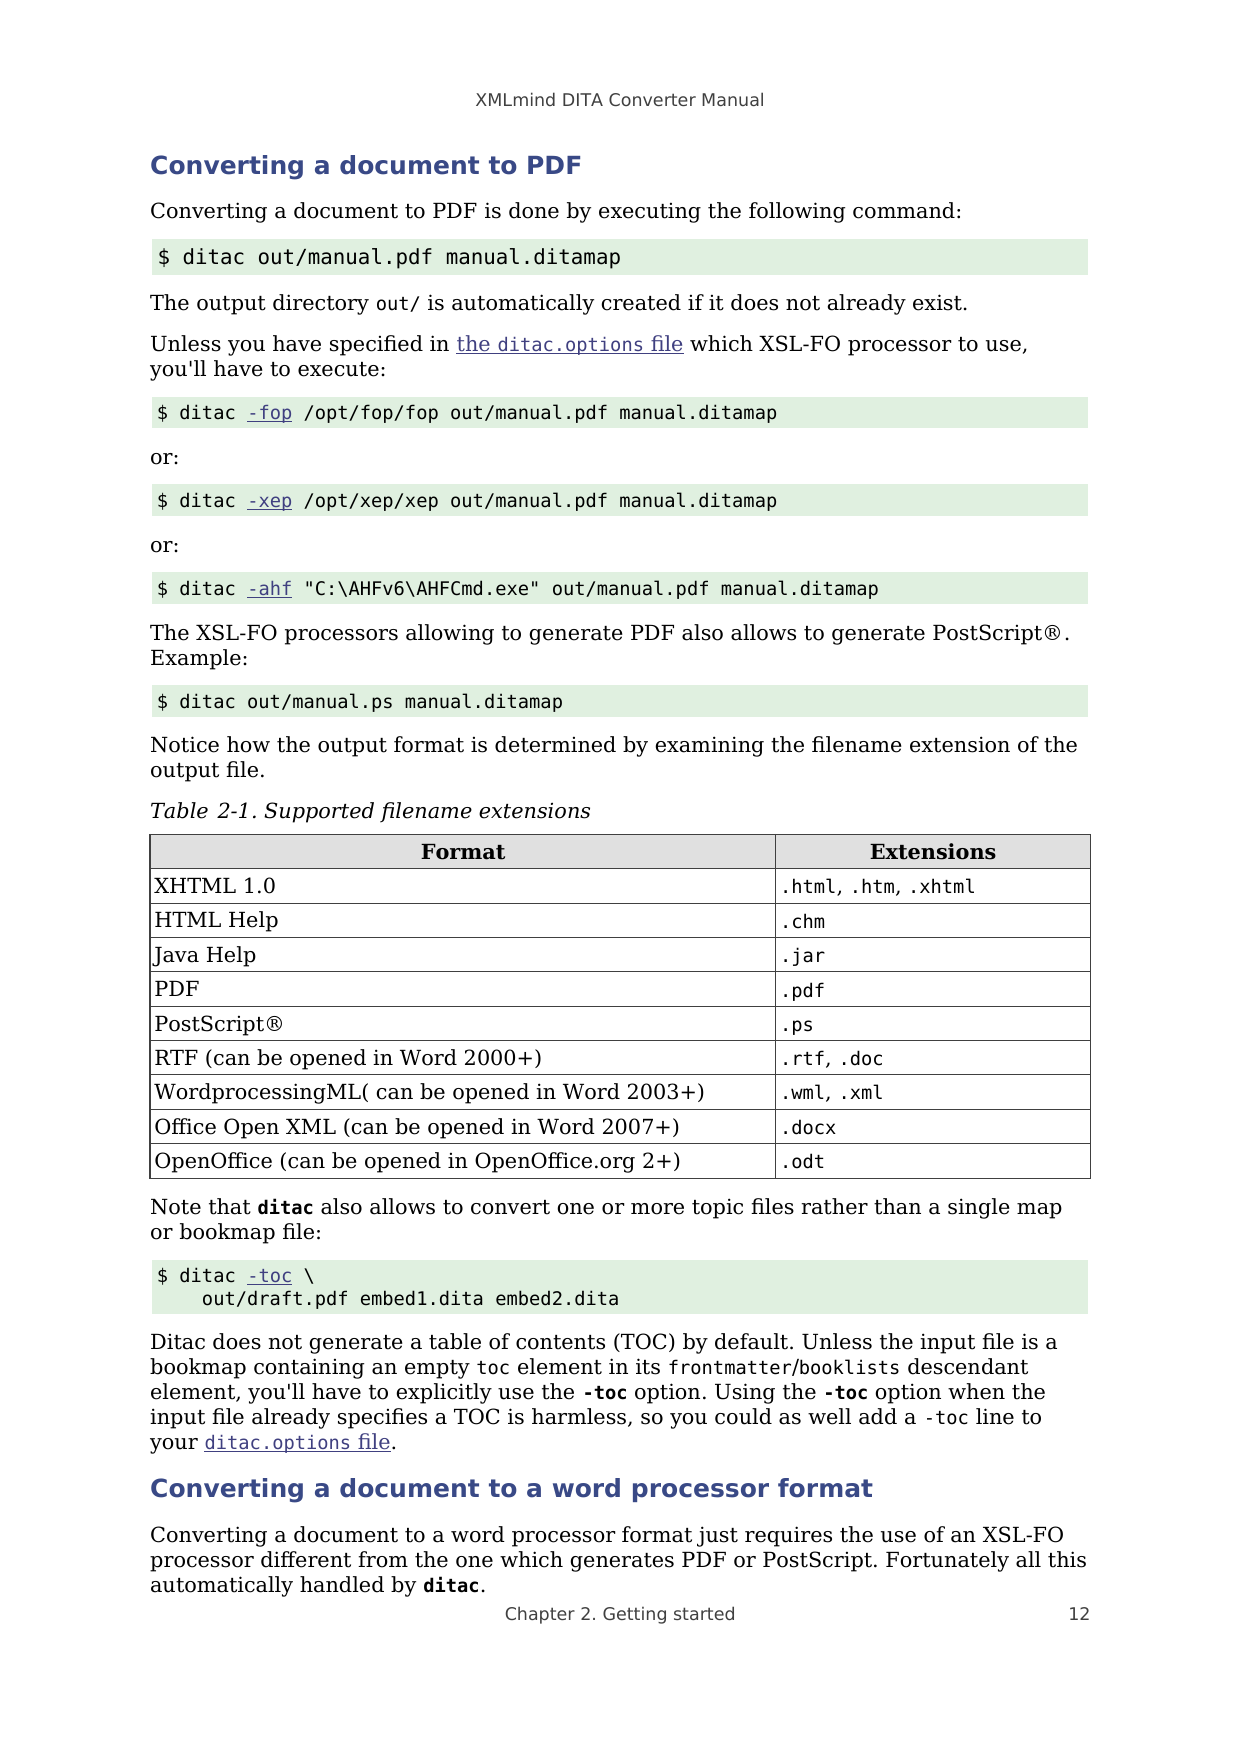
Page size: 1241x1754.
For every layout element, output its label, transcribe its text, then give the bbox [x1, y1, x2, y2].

table_cell Java Help [151, 938, 775, 971]
text The output directory out/ is automatically created if it does not already exist. [150, 290, 1090, 315]
table_cell .pdf [776, 972, 1090, 1006]
text $ ditac -toc \ out/draft.pdf embed1.dita embed2.dita [152, 1260, 1088, 1314]
text Converting a document to a word processor format [150, 1473, 1090, 1503]
text $ ditac out/manual.ps manual.ditamap [152, 685, 1088, 717]
text Converting a document to a word processor format just requires the use of an XSL-FO processor different from the one which generates PDF or PostScript. Fortunately all this automatically handled by ditac. [150, 1522, 1090, 1597]
text Note that ditac also allows to convert one or more topic files rather than a single map or bookmap file: [150, 1194, 1090, 1244]
table_cell .wml, .xml [776, 1075, 1090, 1109]
table_cell .ps [776, 1007, 1090, 1040]
table_cell PostScript® [151, 1007, 775, 1040]
table_cell XHTML 1.0 [151, 869, 775, 902]
table_cell .html, .htm, .xhtml [776, 869, 1090, 902]
table_cell RTF (can be opened in Word 2000+) [151, 1041, 775, 1074]
text Converting a document to PDF [150, 150, 1090, 180]
text The XSL-FO processors allowing to generate PDF also allows to generate PostScript®. Example: [150, 620, 1090, 670]
text $ ditac out/manual.pdf manual.ditamap [152, 239, 1088, 275]
text $ ditac -fop /opt/fop/fop out/manual.pdf manual.ditamap [152, 397, 1088, 428]
table_cell .chm [776, 904, 1090, 937]
table_cell PDF [151, 972, 775, 1006]
table_header Format [151, 835, 775, 868]
table_cell .rtf, .doc [776, 1041, 1090, 1074]
table_cell Office Open XML (can be opened in Word 2007+) [151, 1110, 775, 1143]
text Notice how the output format is determined by examining the filename extension of the output file. [150, 733, 1090, 783]
text or: [150, 444, 1090, 469]
table_cell HTML Help [151, 904, 775, 937]
text Unless you have specified in the ditac.options file which XSL-FO processor to use, you'll have to execute: [150, 331, 1090, 381]
table_cell OpenOffice (can be opened in OpenOffice.org 2+) [151, 1144, 775, 1177]
table_cell .docx [776, 1110, 1090, 1143]
table_header Extensions [776, 835, 1090, 868]
text Table 2-1. Supported filename extensions [150, 798, 1090, 823]
text Ditac does not generate a table of contents (TOC) by default. Unless the input file is a bookmap containing an empty toc element in its frontmatter/booklists descendant element, you'll have to explicitly use the -toc option. Using the -toc option when the input file already specifies a TOC is harmless, so you could as well add a -toc line to your ditac.options file. [150, 1329, 1090, 1454]
table_cell .jar [776, 938, 1090, 971]
text $ ditac -xep /opt/xep/xep out/manual.pdf manual.ditamap [152, 484, 1088, 516]
table_cell .odt [776, 1144, 1090, 1177]
table_cell WordprocessingML( can be opened in Word 2003+) [151, 1075, 775, 1109]
text or: [150, 532, 1090, 557]
text Converting a document to PDF is done by executing the following command: [150, 199, 1090, 224]
text $ ditac -ahf "C:\AHFv6\AHFCmd.exe" out/manual.pdf manual.ditamap [152, 572, 1088, 604]
